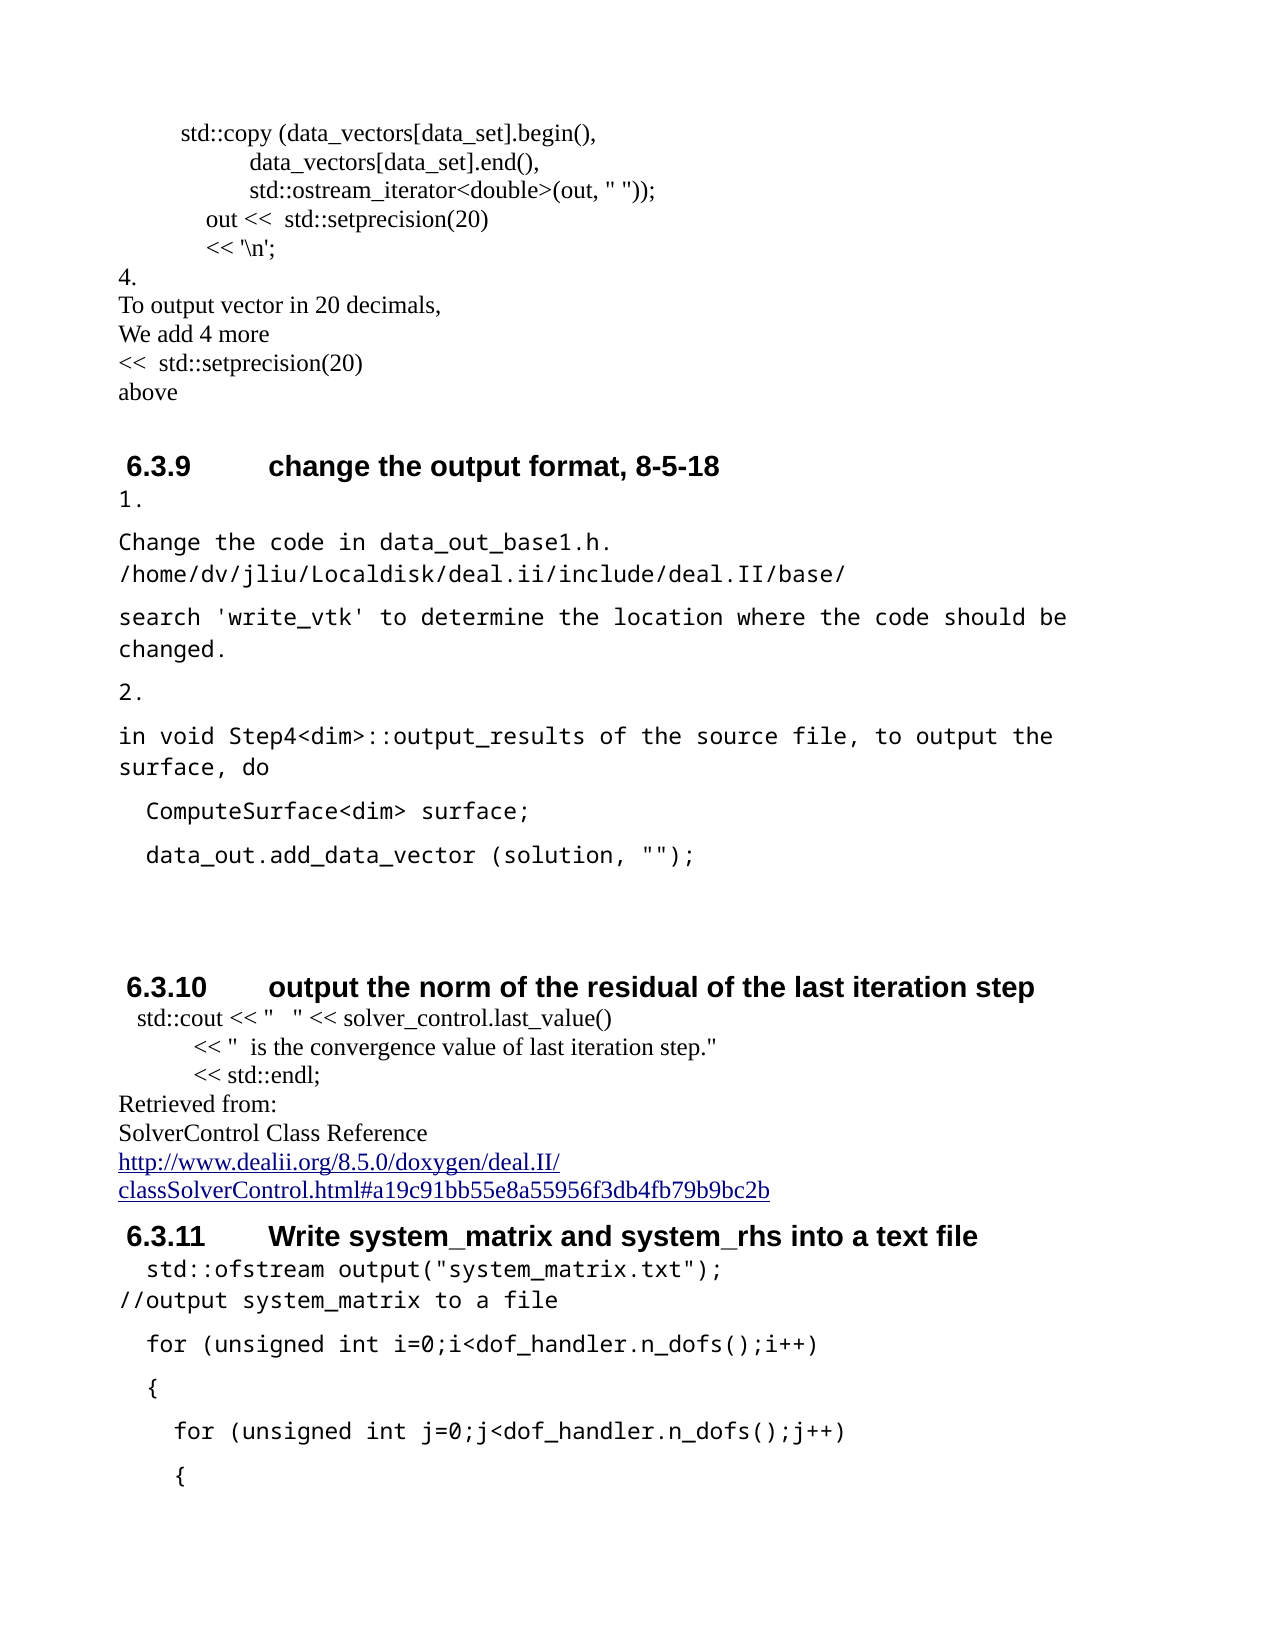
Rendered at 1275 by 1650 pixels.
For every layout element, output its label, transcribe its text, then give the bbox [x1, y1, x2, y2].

text 1. [118, 482, 1157, 514]
text above [118, 377, 1157, 406]
text for (unsigned int j=0;j<dof_handler.n_dofs();j++) [118, 1415, 1157, 1446]
subtitle change the output format, 8-5-18 [118, 449, 1157, 482]
text { [118, 1371, 1157, 1402]
text << '\n'; [118, 233, 1157, 262]
subtitle output the norm of the residual of the last iteration step [118, 969, 1157, 1003]
text Retrieved from: [118, 1089, 1157, 1118]
text << " is the convergence value of last iteration step." [118, 1032, 1157, 1061]
text 2. [118, 676, 1157, 707]
text out << std::setprecision(20) [118, 204, 1157, 233]
text std::cout << " " << solver_control.last_value() [118, 1003, 1157, 1032]
text search 'write_vtk' to determine the location where the code should be changed. [118, 601, 1157, 664]
text << std::setprecision(20) [118, 348, 1157, 377]
text Change the code in data_out_base1.h. /home/dv/jliu/Localdisk/deal.ii/include/deal.II/base/ [118, 526, 1157, 589]
text data_vectors[data_set].end(), [118, 147, 1157, 176]
text data_out.add_data_vector (solution, ""); [118, 839, 1157, 870]
text ComputeSurface<dim> surface; [118, 795, 1157, 826]
text { [118, 1459, 1157, 1490]
text std::ostream_iterator<double>(out, " ")); [118, 176, 1157, 204]
text std::ofstream output("system_matrix.txt"); //output system_matrix to a file [118, 1252, 1157, 1315]
text << std::endl; [118, 1061, 1157, 1089]
text for (unsigned int i=0;i<dof_handler.n_dofs();i++) [118, 1327, 1157, 1359]
text SolverControl Class Reference [118, 1118, 1157, 1147]
subtitle Write system_matrix and system_rhs into a text file [118, 1219, 1157, 1252]
text std::copy (data_vectors[data_set].begin(), [118, 118, 1157, 147]
text To output vector in 20 decimals, [118, 291, 1157, 319]
text We add 4 more [118, 319, 1157, 348]
text http://www.dealii.org/8.5.0/doxygen/deal.II/classSolverControl.html#a19c91bb55e8a55956f3db4fb79b9bc2b [118, 1147, 1157, 1204]
text 4. [118, 262, 1157, 291]
text in void Step4<dim>::output_results of the source file, to output the surface, do [118, 720, 1157, 782]
